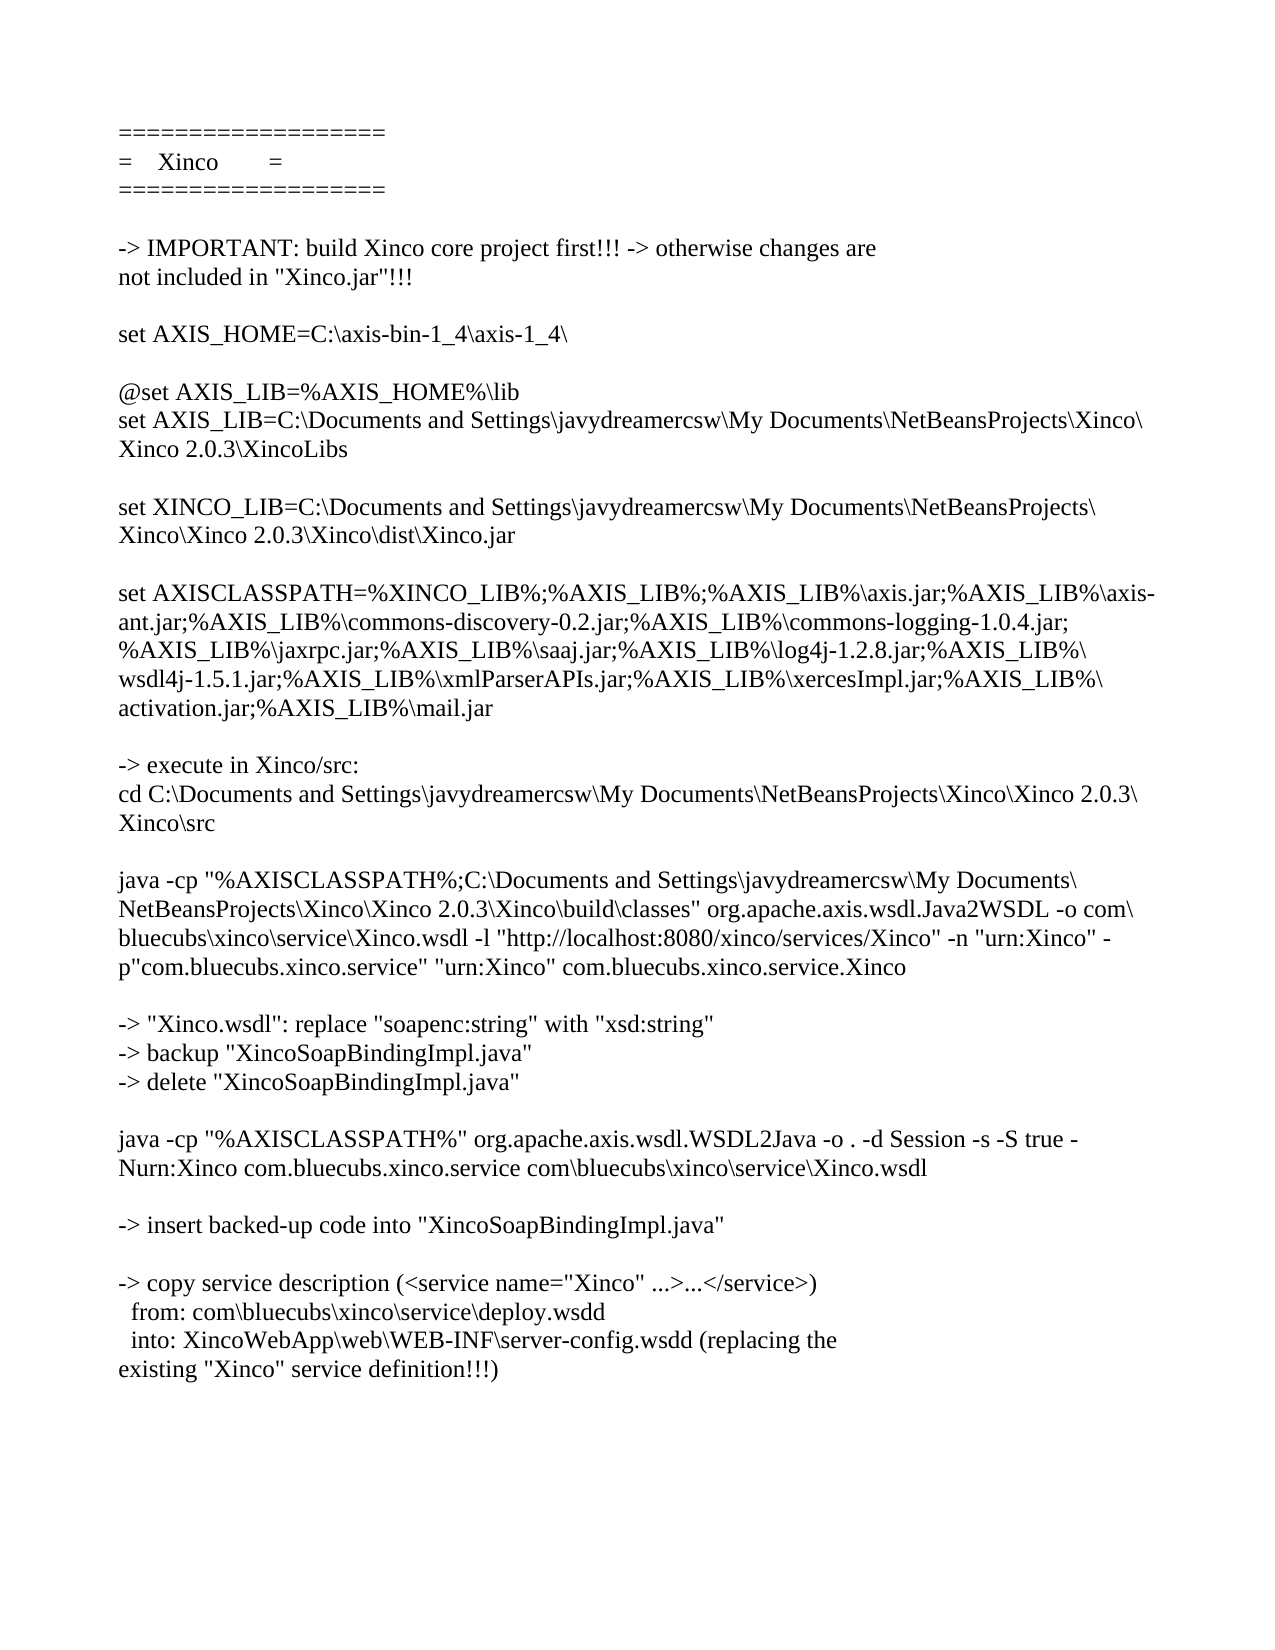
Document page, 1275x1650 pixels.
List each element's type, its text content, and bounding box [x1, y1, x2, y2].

text @set AXIS_LIB=%AXIS_HOME%\lib set AXIS_LIB=C:\Documents and Settings\javydreamercsw\My Documents\NetBeansProjects\Xinco\Xinco 2.0.3\XincoLibs [118, 348, 1157, 463]
text set AXISCLASSPATH=%XINCO_LIB%;%AXIS_LIB%;%AXIS_LIB%\axis.jar;%AXIS_LIB%\axis-ant.jar;%AXIS_LIB%\commons-discovery-0.2.jar;%AXIS_LIB%\commons-logging-1.0.4.jar;%AXIS_LIB%\jaxrpc.jar;%AXIS_LIB%\saaj.jar;%AXIS_LIB%\log4j-1.2.8.jar;%AXIS_LIB%\wsdl4j-1.5.1.jar;%AXIS_LIB%\xmlParserAPIs.jar;%AXIS_LIB%\xercesImpl.jar;%AXIS_LIB%\activation.jar;%AXIS_LIB%\mail.jar [118, 578, 1157, 722]
text java -cp "%AXISCLASSPATH%" org.apache.axis.wsdl.WSDL2Java -o . -d Session -s -S true -Nurn:Xinco com.bluecubs.xinco.service com\bluecubs\xinco\service\Xinco.wsdl -> insert backed-up code into "XincoSoapBindingImpl.java" -> copy service description (<service name="Xinco" ...>...</service>) from: com\bluecubs\xinco\service\deploy.wsdd into: XincoWebApp\web\WEB-INF\server-config.wsdd (replacing the existing "Xinco" service definition!!!) [118, 1096, 1157, 1383]
text cd C:\Documents and Settings\javydreamercsw\My Documents\NetBeansProjects\Xinco\Xinco 2.0.3\Xinco\src java -cp "%AXISCLASSPATH%;C:\Documents and Settings\javydreamercsw\My Documents\NetBeansProjects\Xinco\Xinco 2.0.3\Xinco\build\classes" org.apache.axis.wsdl.Java2WSDL -o com\bluecubs\xinco\service\Xinco.wsdl -l "http://localhost:8080/xinco/services/Xinco" -n "urn:Xinco" -p"com.bluecubs.xinco.service" "urn:Xinco" com.bluecubs.xinco.service.Xinco -> "Xinco.wsdl": replace "soapenc:string" with "xsd:string" -> backup "XincoSoapBindingImpl.java" -> delete "XincoSoapBindingImpl.java" [118, 779, 1157, 1096]
text set XINCO_LIB=C:\Documents and Settings\javydreamercsw\My Documents\NetBeansProjects\Xinco\Xinco 2.0.3\Xinco\dist\Xinco.jar [118, 463, 1157, 549]
text -> execute in Xinco/src: [118, 722, 1157, 779]
text =================== = Xinco = =================== -> IMPORTANT: build Xinco core project first!!! -> otherwise changes are not included in "Xinco.jar"!!! set AXIS_HOME=C:\axis-bin-1_4\axis-1_4\ [118, 118, 1157, 348]
